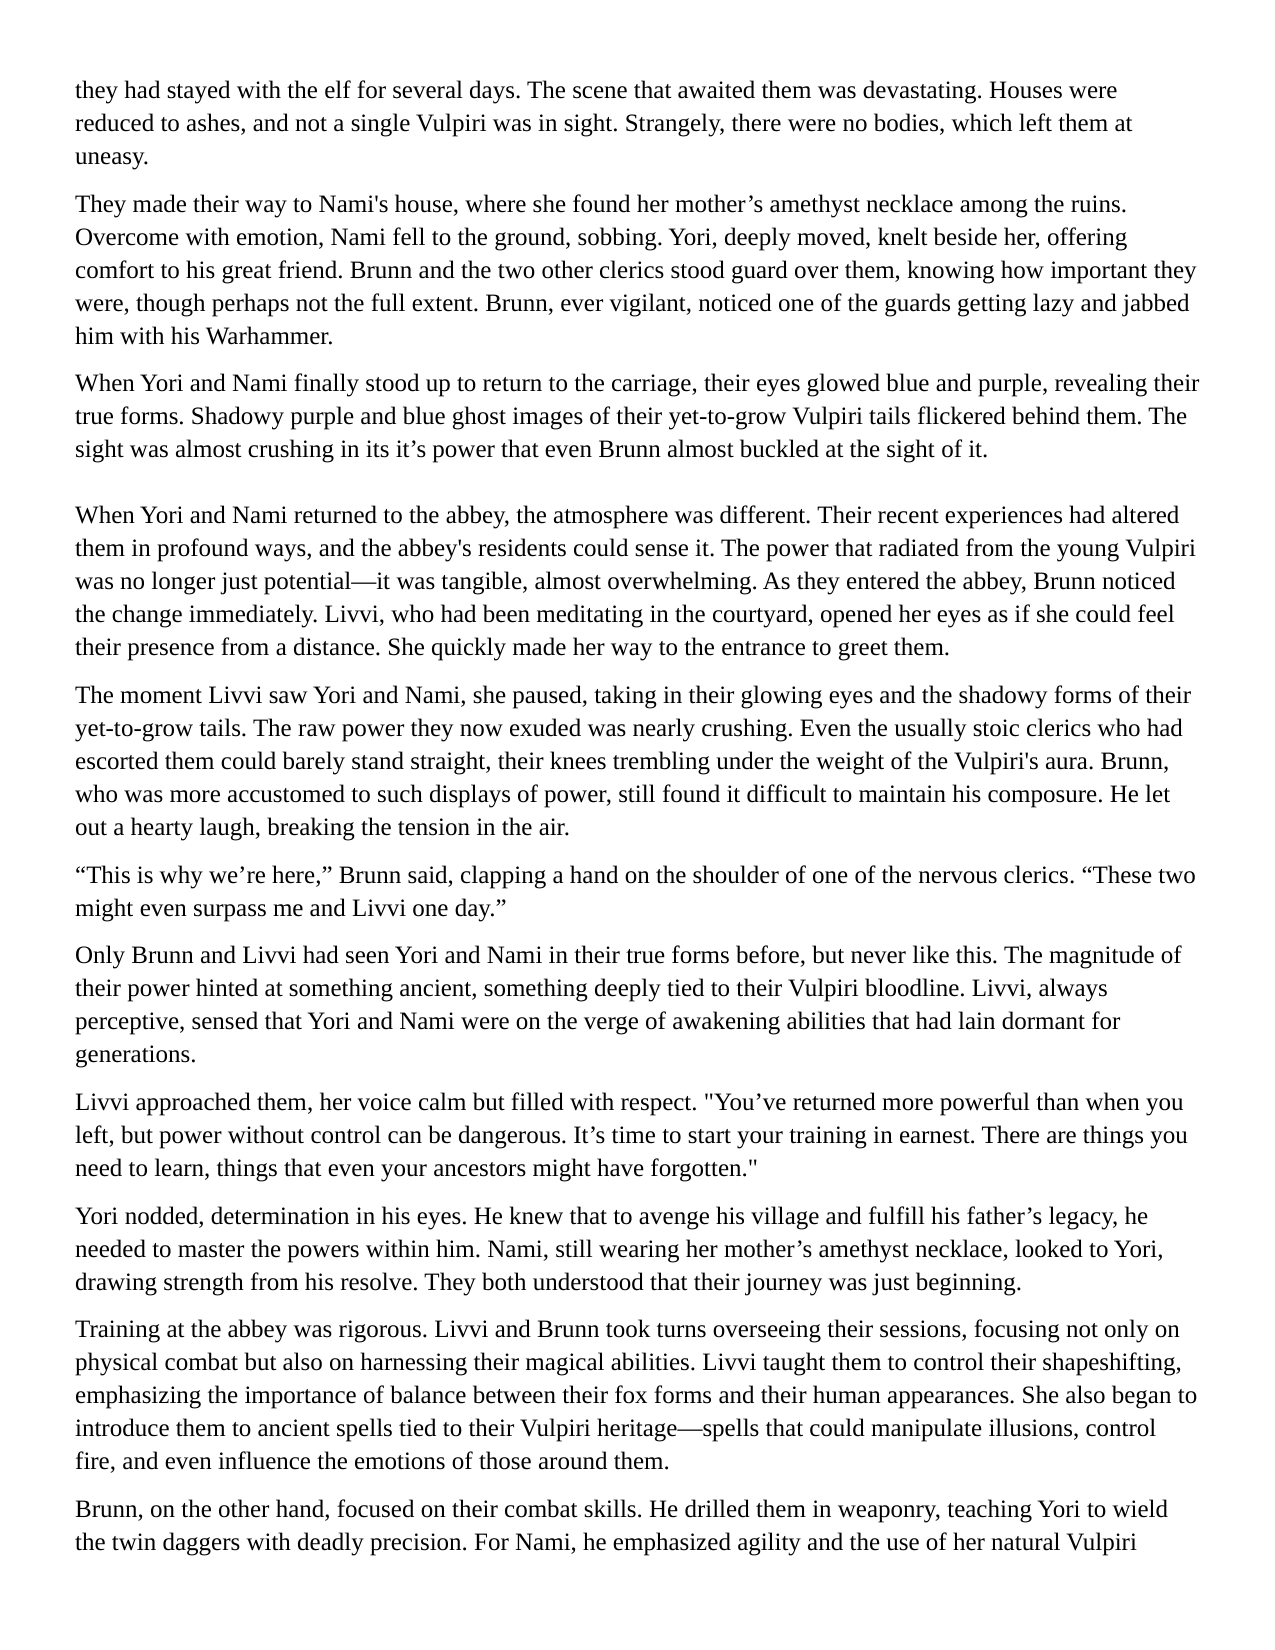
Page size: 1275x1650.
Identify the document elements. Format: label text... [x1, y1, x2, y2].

text Training at the abbey was rigorous. Livvi and Brunn took turns overseeing their sessions, focusing not only on physical combat but also on harnessing their magical abilities. Livvi taught them to control their shapeshifting, emphasizing the importance of balance between their fox forms and their human appearances. She also began to introduce them to ancient spells tied to their Vulpiri heritage—spells that could manipulate illusions, control fire, and even influence the emotions of those around them. [75, 1314, 1200, 1475]
text The moment Livvi saw Yori and Nami, she paused, taking in their glowing eyes and the shadowy forms of their yet-to-grow tails. The raw power they now exuded was nearly crushing. Even the usually stoic clerics who had escorted them could barely stand straight, their knees trembling under the weight of the Vulpiri's aura. Brunn, who was more accustomed to such displays of power, still found it difficult to maintain his composure. He let out a hearty laugh, breaking the tension in the air. [75, 680, 1200, 841]
text Only Brunn and Livvi had seen Yori and Nami in their true forms before, but never like this. The magnitude of their power hinted at something ancient, something deeply tied to their Vulpiri bloodline. Livvi, always perceptive, sensed that Yori and Nami were on the verge of awakening abilities that had lain dormant for generations. [75, 940, 1200, 1068]
text Livvi approached them, her voice calm but filled with respect. "You’ve returned more powerful than when you left, but power without control can be dangerous. It’s time to start your training in earnest. There are things you need to learn, things that even your ancestors might have forgotten." [75, 1087, 1200, 1182]
text “This is why we’re here,” Brunn said, clapping a hand on the shoulder of one of the nervous clerics. “These two might even surpass me and Livvi one day.” [75, 860, 1200, 922]
text they had stayed with the elf for several days. The scene that awaited them was devastating. Houses were reduced to ashes, and not a single Vulpiri was in sight. Strangely, there were no bodies, which left them at uneasy. [75, 75, 1200, 170]
text Brunn, on the other hand, focused on their combat skills. He drilled them in weaponry, teaching Yori to wield the twin daggers with deadly precision. For Nami, he emphasized agility and the use of her natural Vulpiri [75, 1494, 1200, 1556]
text Yori nodded, determination in his eyes. He knew that to avenge his village and fulfill his father’s legacy, he needed to master the powers within him. Nami, still wearing her mother’s amethyst necklace, looked to Yori, drawing strength from his resolve. They both understood that their journey was just beginning. [75, 1201, 1200, 1296]
text They made their way to Nami's house, where she found her mother’s amethyst necklace among the ruins. Overcome with emotion, Nami fell to the ground, sobbing. Yori, deeply moved, knelt beside her, offering comfort to his great friend. Brunn and the two other clerics stood guard over them, knowing how important they were, though perhaps not the full extent. Brunn, ever vigilant, noticed one of the guards getting lazy and jabbed him with his Warhammer. [75, 189, 1200, 349]
text When Yori and Nami finally stood up to return to the carriage, their eyes glowed blue and purple, revealing their true forms. Shadowy purple and blue ghost images of their yet-to-grow Vulpiri tails flickered behind them. The sight was almost crushing in its it’s power that even Brunn almost buckled at the sight of it. When Yori and Nami returned to the abbey, the atmosphere was different. Their recent experiences had altered them in profound ways, and the abbey's residents could sense it. The power that radiated from the young Vulpiri was no longer just potential—it was tangible, almost overwhelming. As they entered the abbey, Brunn noticed the change immediately. Livvi, who had been meditating in the courtyard, opened her eyes as if she could feel their presence from a distance. She quickly made her way to the entrance to greet them. [75, 368, 1200, 661]
